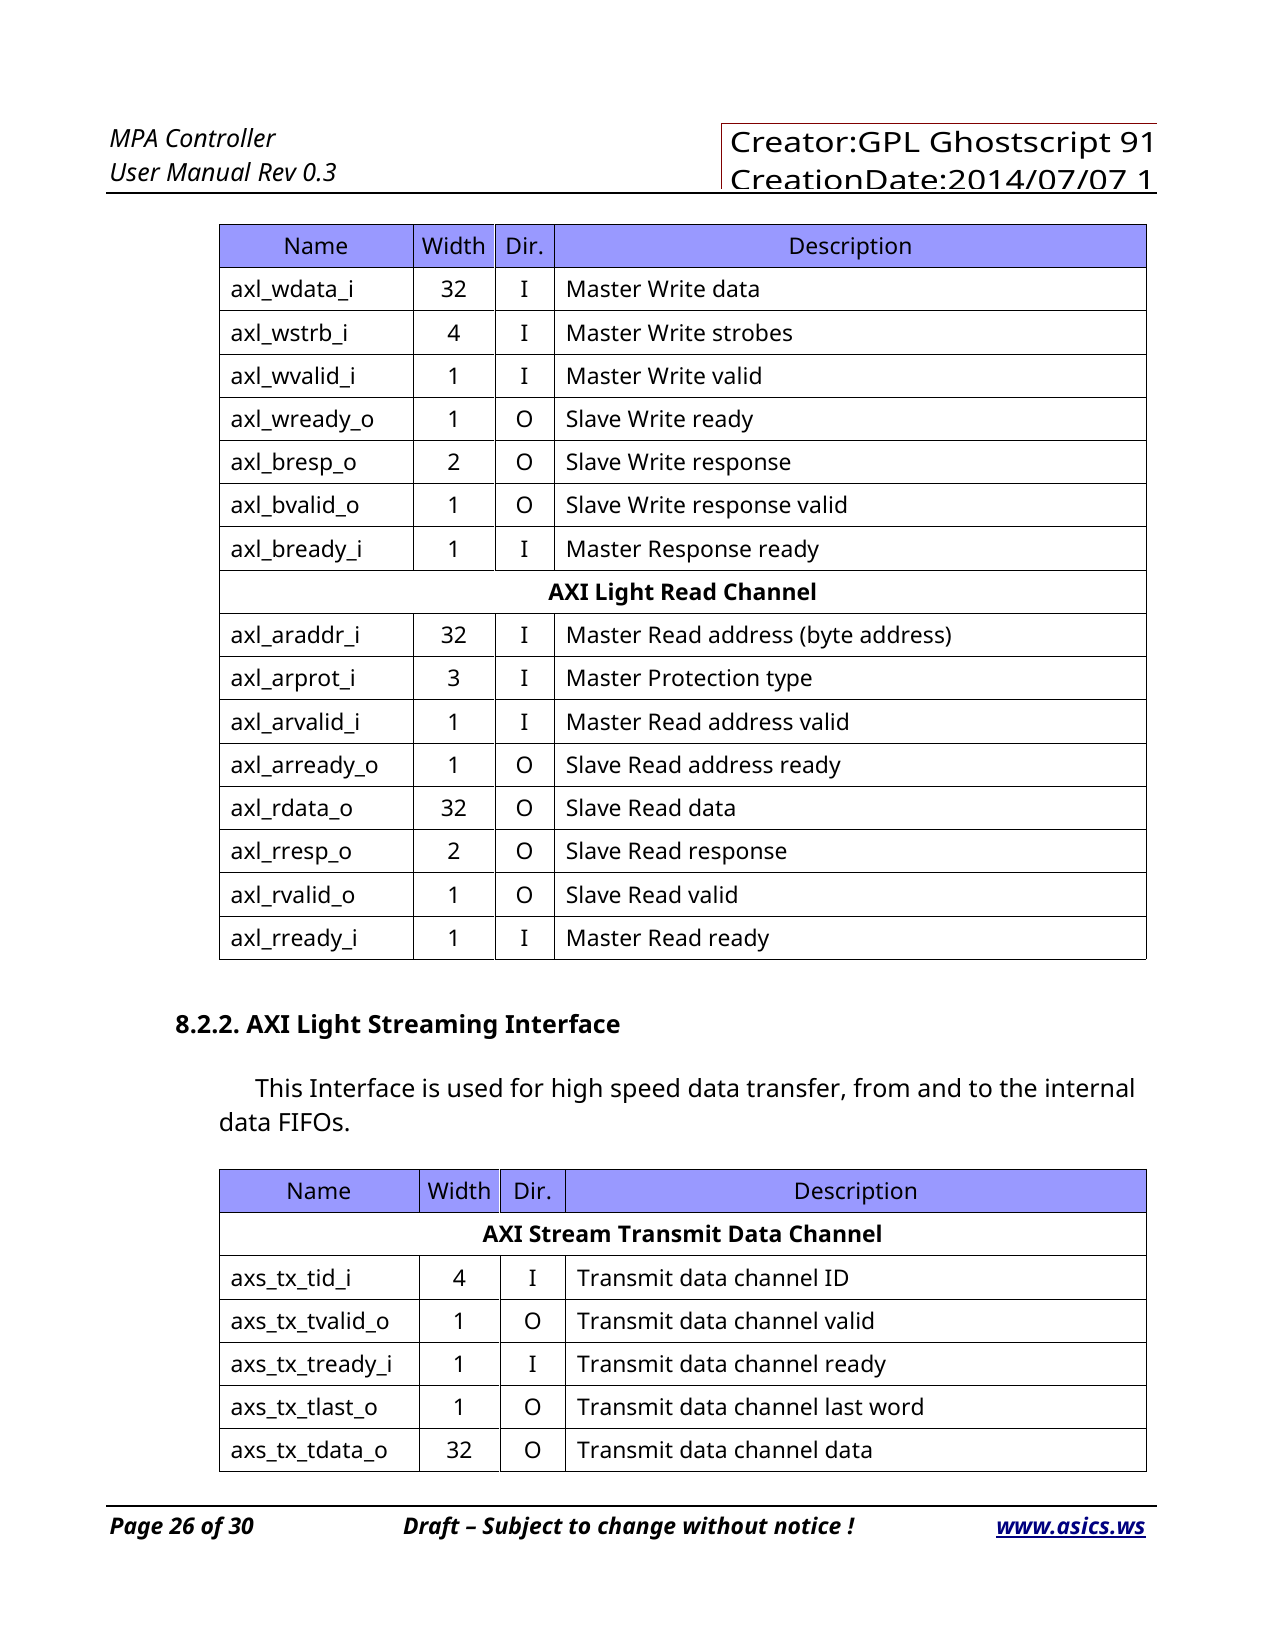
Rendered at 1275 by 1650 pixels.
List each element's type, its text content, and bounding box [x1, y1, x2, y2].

table_cell Slave Write ready [555, 398, 1146, 440]
table_cell Slave Write response [555, 441, 1146, 483]
table_cell I [496, 700, 554, 743]
table_cell axs_tx_tid_i [220, 1256, 419, 1299]
table_cell Master Write valid [555, 355, 1146, 397]
table_cell I [496, 657, 554, 699]
table_cell Transmit data channel data [566, 1429, 1146, 1471]
table_cell axl_rresp_o [220, 830, 413, 872]
table_header Width [414, 225, 494, 267]
table_cell I [496, 311, 554, 354]
table_cell Master Read ready [555, 917, 1146, 959]
table_cell axl_rdata_o [220, 787, 413, 829]
table_cell axl_wdata_i [220, 268, 413, 310]
table_cell Master Read address (byte address) [555, 614, 1146, 656]
table_cell Slave Write response valid [555, 484, 1146, 526]
table_cell 2 [414, 441, 494, 483]
subtitle AXI Light Streaming Interface [175, 1007, 1157, 1041]
table_cell 1 [414, 398, 494, 440]
table_cell Transmit data channel last word [566, 1386, 1146, 1428]
table_cell Master Response ready [555, 527, 1146, 570]
table_cell 32 [414, 614, 494, 656]
table_cell 32 [420, 1429, 499, 1471]
table_cell 1 [414, 484, 494, 526]
table_cell 2 [414, 830, 494, 872]
table_cell Slave Read valid [555, 873, 1146, 916]
table_header Description [555, 225, 1146, 267]
table_cell I [496, 917, 554, 959]
table_cell O [496, 830, 554, 872]
table_cell axl_bresp_o [220, 441, 413, 483]
table_cell axs_tx_tready_i [220, 1343, 419, 1385]
table_cell O [496, 398, 554, 440]
table_header Width [420, 1170, 499, 1212]
table_cell axl_wstrb_i [220, 311, 413, 354]
table_cell 4 [414, 311, 494, 354]
table_cell Master Read address valid [555, 700, 1146, 743]
table_cell I [496, 268, 554, 310]
table_cell AXI Stream Transmit Data Channel [220, 1213, 1146, 1255]
table_cell axs_tx_tdata_o [220, 1429, 419, 1471]
table_cell 4 [420, 1256, 499, 1299]
table_cell 1 [420, 1343, 499, 1385]
table_cell axl_araddr_i [220, 614, 413, 656]
table_cell 1 [414, 744, 494, 786]
table_cell axl_rvalid_o [220, 873, 413, 916]
table_cell axl_rready_i [220, 917, 413, 959]
table_header Name [220, 225, 413, 267]
table_cell I [501, 1256, 565, 1299]
table_cell axl_wvalid_i [220, 355, 413, 397]
table_cell I [496, 527, 554, 570]
table_cell O [496, 873, 554, 916]
table_header Dir. [501, 1170, 565, 1212]
table_header Name [220, 1170, 419, 1212]
table_cell AXI Light Read Channel [220, 571, 1146, 613]
table_cell I [496, 355, 554, 397]
table_cell O [496, 744, 554, 786]
table_cell axl_arprot_i [220, 657, 413, 699]
table_cell Slave Read address ready [555, 744, 1146, 786]
table_cell 1 [420, 1300, 499, 1342]
table_cell Slave Read response [555, 830, 1146, 872]
table_cell 1 [414, 527, 494, 570]
table_cell axs_tx_tvalid_o [220, 1300, 419, 1342]
table_cell axl_wready_o [220, 398, 413, 440]
table_cell O [501, 1429, 565, 1471]
table_cell 3 [414, 657, 494, 699]
table_cell axl_arvalid_i [220, 700, 413, 743]
table_header Description [566, 1170, 1146, 1212]
table_cell 1 [414, 355, 494, 397]
table_cell I [501, 1343, 565, 1385]
table_cell O [501, 1386, 565, 1428]
table_cell O [501, 1300, 565, 1342]
table_header Dir. [496, 225, 554, 267]
table_cell Transmit data channel ID [566, 1256, 1146, 1299]
table_cell Transmit data channel valid [566, 1300, 1146, 1342]
table_cell 1 [414, 700, 494, 743]
table_cell O [496, 441, 554, 483]
table_cell 1 [414, 917, 494, 959]
table_cell axs_tx_tlast_o [220, 1386, 419, 1428]
table_cell Master Write strobes [555, 311, 1146, 354]
table_cell Transmit data channel ready [566, 1343, 1146, 1385]
table_cell O [496, 484, 554, 526]
table_cell 32 [414, 787, 494, 829]
table_cell axl_arready_o [220, 744, 413, 786]
table_cell axl_bvalid_o [220, 484, 413, 526]
table_cell Master Write data [555, 268, 1146, 310]
table_cell 1 [420, 1386, 499, 1428]
text This Interface is used for high speed data transfer, from and to the internal data FIFOs. [219, 1071, 1157, 1139]
table_cell Master Protection type [555, 657, 1146, 699]
table_cell Slave Read data [555, 787, 1146, 829]
table_cell 32 [414, 268, 494, 310]
table_cell O [496, 787, 554, 829]
table_cell axl_bready_i [220, 527, 413, 570]
table_cell I [496, 614, 554, 656]
table_cell 1 [414, 873, 494, 916]
